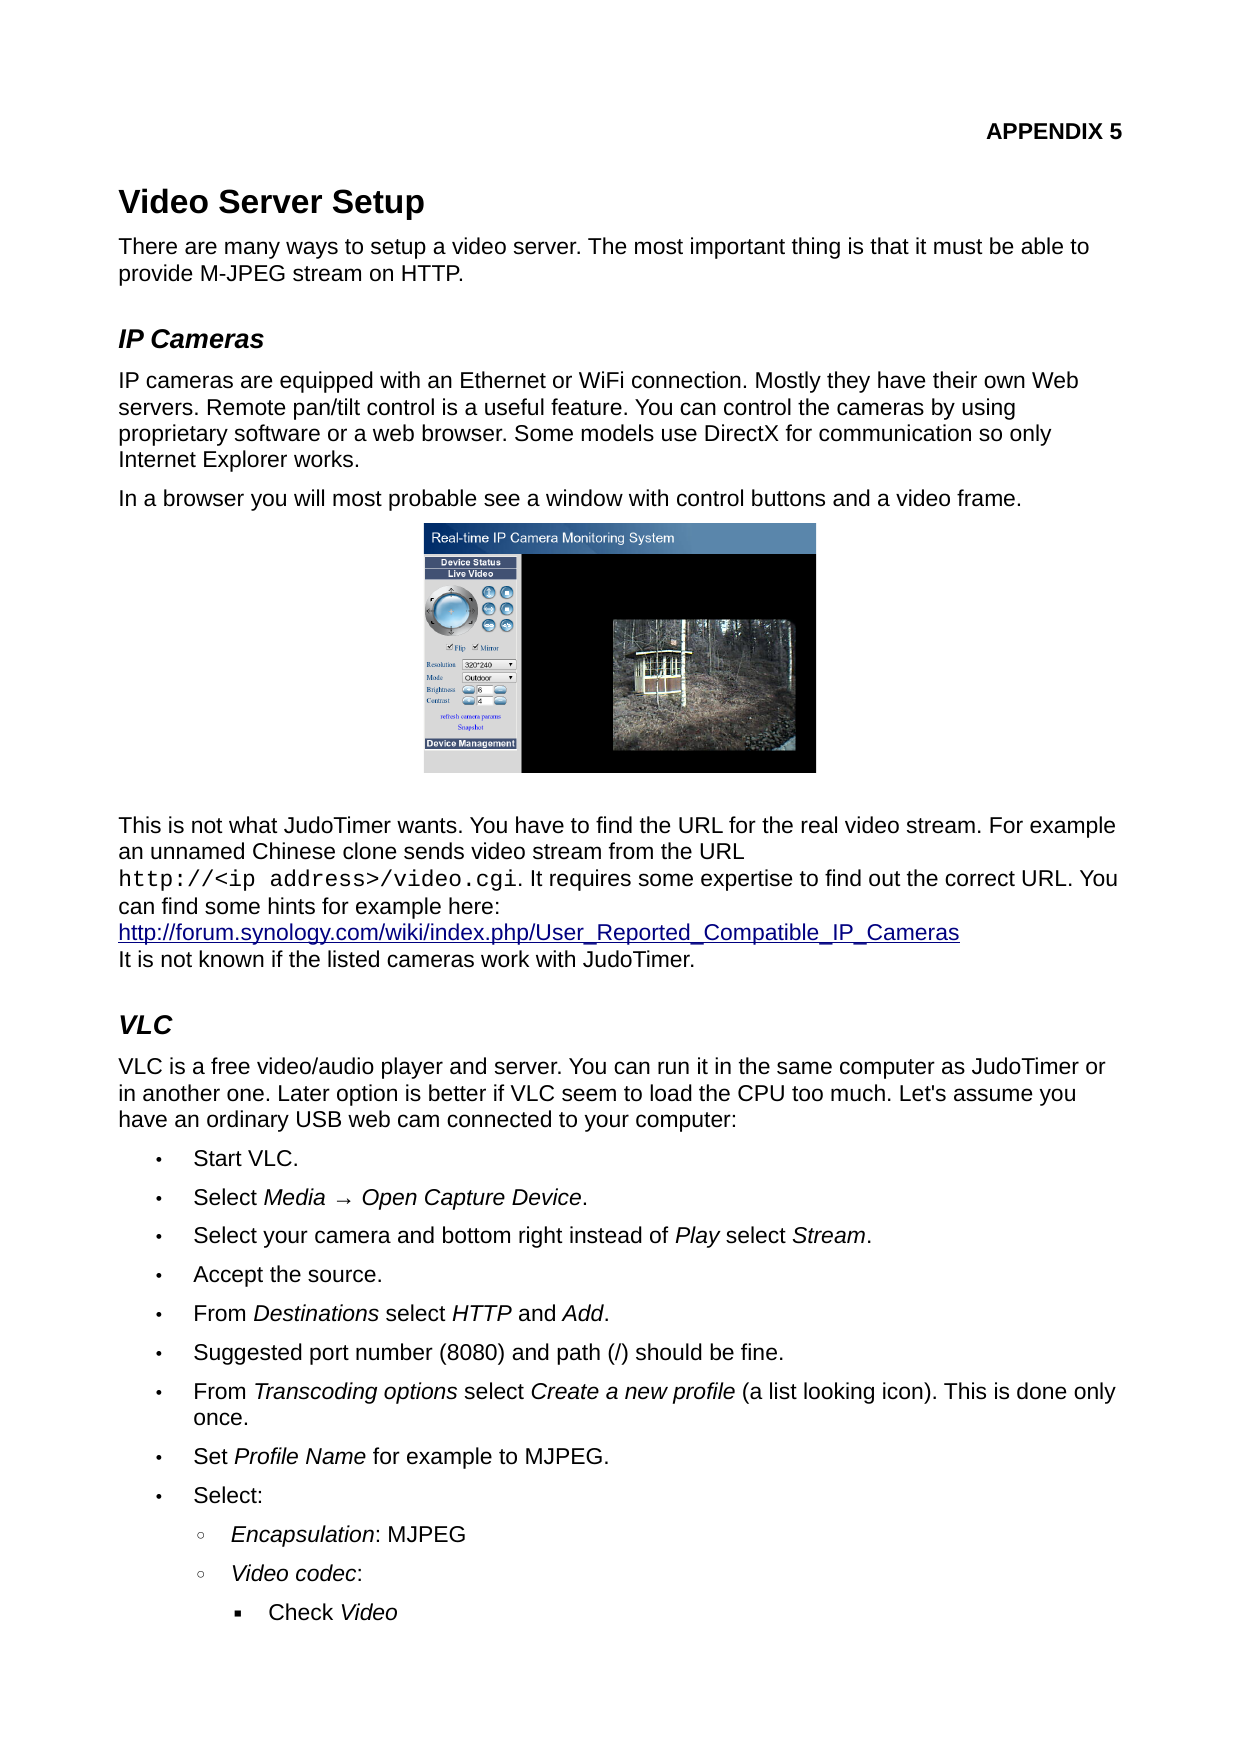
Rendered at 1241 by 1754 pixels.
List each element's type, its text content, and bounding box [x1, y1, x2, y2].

list Encapsulation: MJPEG [193, 1521, 1122, 1547]
list Select: [156, 1482, 1122, 1508]
list From Destinations select HTTP and Add. [156, 1300, 1122, 1326]
subtitle VLC [118, 1009, 1122, 1041]
text IP cameras are equipped with an Ethernet or WiFi connection. Mostly they have their own Web servers. Remote pan/tilt control is a useful feature. You can control the cameras by using proprietary software or a web browser. Some models use DirectX for communication so only Internet Explorer works. [118, 367, 1122, 472]
list Select Media → Open Capture Device. [156, 1183, 1122, 1210]
list Start VLC. [156, 1145, 1122, 1171]
list Set Profile Name for example to MJPEG. [156, 1443, 1122, 1469]
list From Transcoding options select Create a new profile (a list looking icon). This is done only once. [156, 1378, 1122, 1431]
list Select your camera and bottom right instead of Play select Stream. [156, 1222, 1122, 1249]
text This is not what JudoTimer wants. You have to find the URL for the real video stream. For example an unnamed Chinese clone sends video stream from the URL http://<ip address>/video.cgi. It requires some expertise to find out the correct URL. You can find some hints for example here: http://forum.synology.com/wiki/index.php/User_Reported_Compatible_IP_Cameras It is not known if the listed cameras work with JudoTimer. [118, 812, 1122, 972]
text In a browser you will most probable see a window with control buttons and a video frame. [118, 485, 1122, 511]
list Accept the source. [156, 1261, 1122, 1288]
list Suggested port number (8080) and path (/) should be fine. [156, 1339, 1122, 1365]
list Check Video [231, 1598, 1122, 1625]
subtitle IP Cameras [118, 323, 1122, 354]
text APPENDIX 5 [118, 118, 1122, 144]
subtitle Video Server Setup [118, 182, 1122, 221]
text There are many ways to setup a video server. The most important thing is that it must be able to provide M-JPEG stream on HTTP. [118, 233, 1122, 286]
picture [423, 523, 817, 773]
list Video codec: [193, 1559, 1122, 1586]
text VLC is a free video/audio player and server. You can run it in the same computer as JudoTimer or in another one. Later option is better if VLC seem to load the CPU too much. Let's assume you have an ordinary USB web cam connected to your computer: [118, 1053, 1122, 1132]
